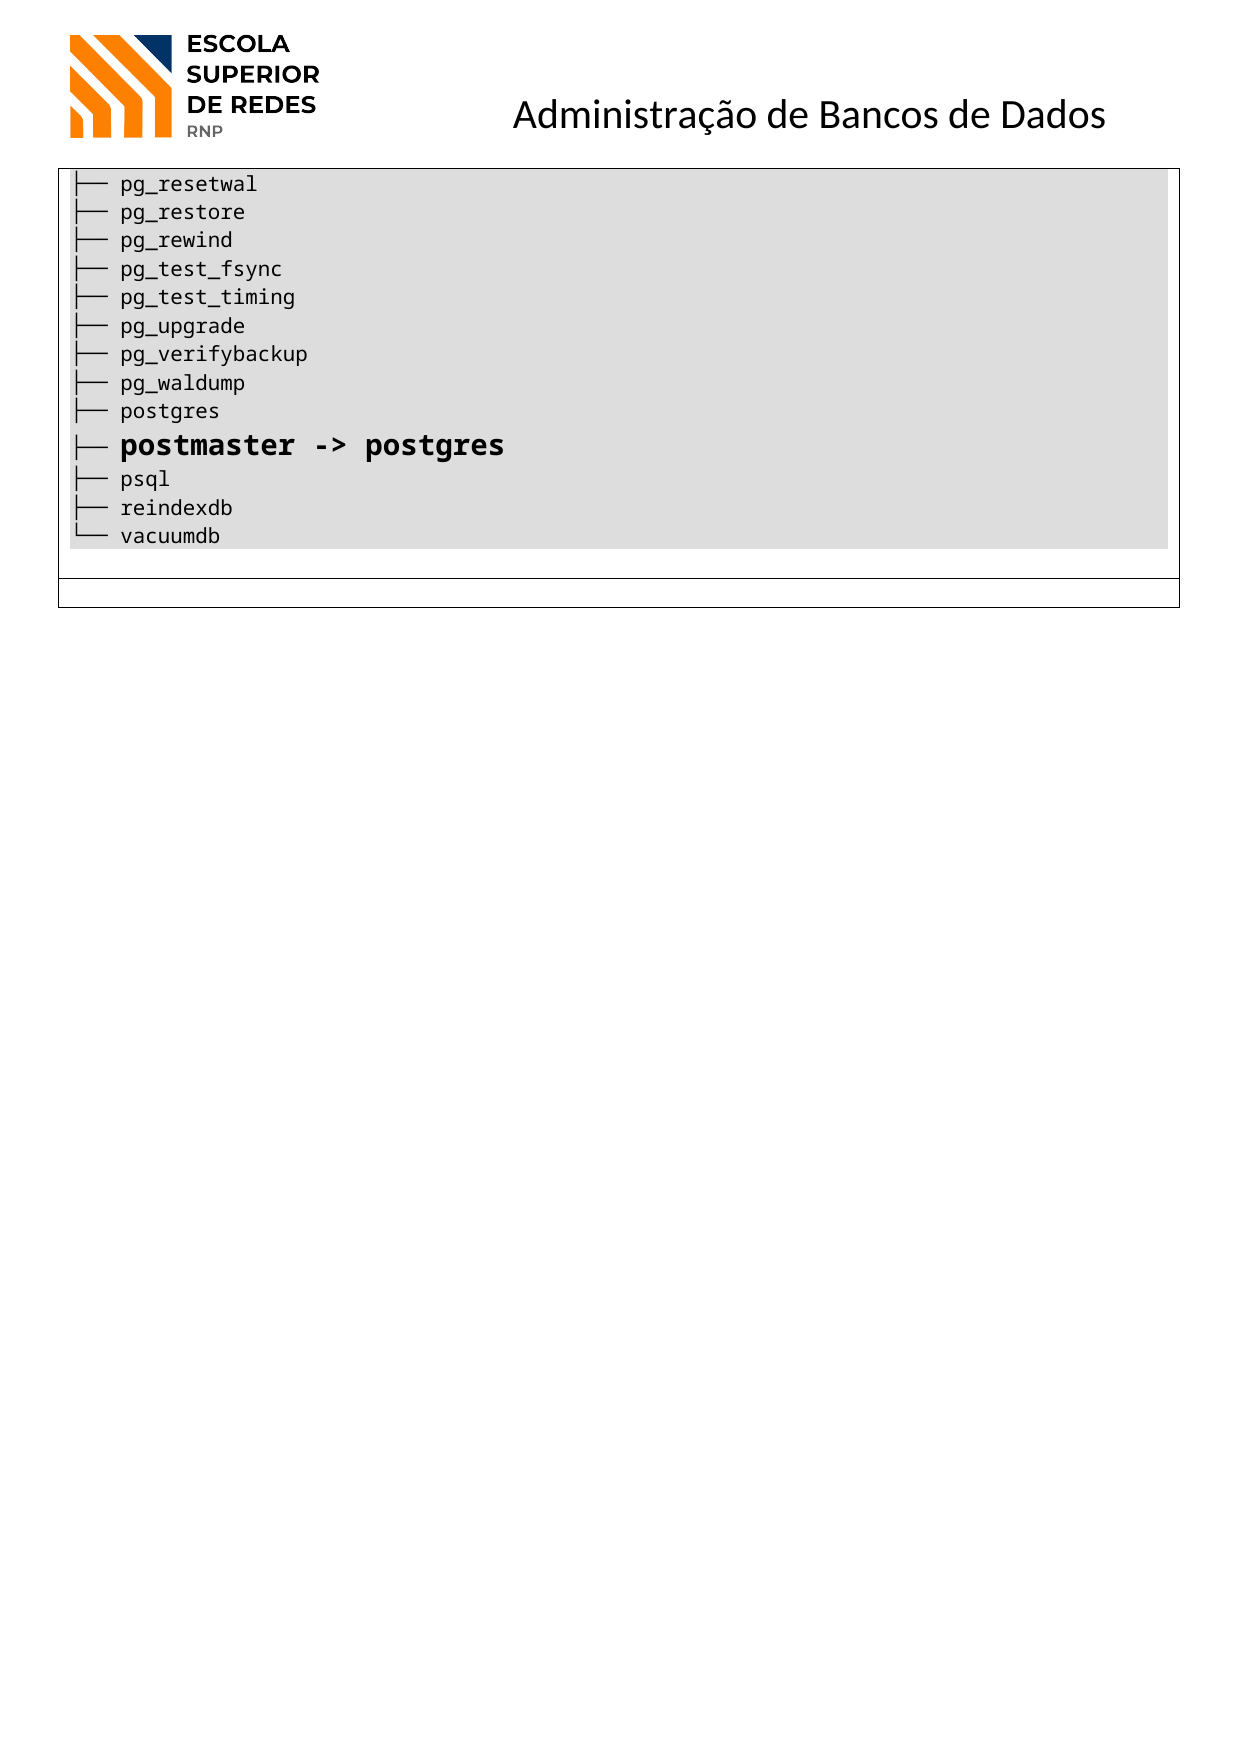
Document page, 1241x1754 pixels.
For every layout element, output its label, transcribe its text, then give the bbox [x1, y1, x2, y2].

table_cell [59, 579, 1179, 607]
table_header ├── pg_resetwal ├── pg_restore ├── pg_rewind ├── pg_test_fsync ├── pg_test_timing ├── pg_upgrade ├── pg_verifybackup ├── pg_waldump ├── postgres ├── postmaster -> postgres ├── psql ├── reindexdb └── vacuumdb [59, 169, 1179, 578]
picture [70, 31, 333, 138]
